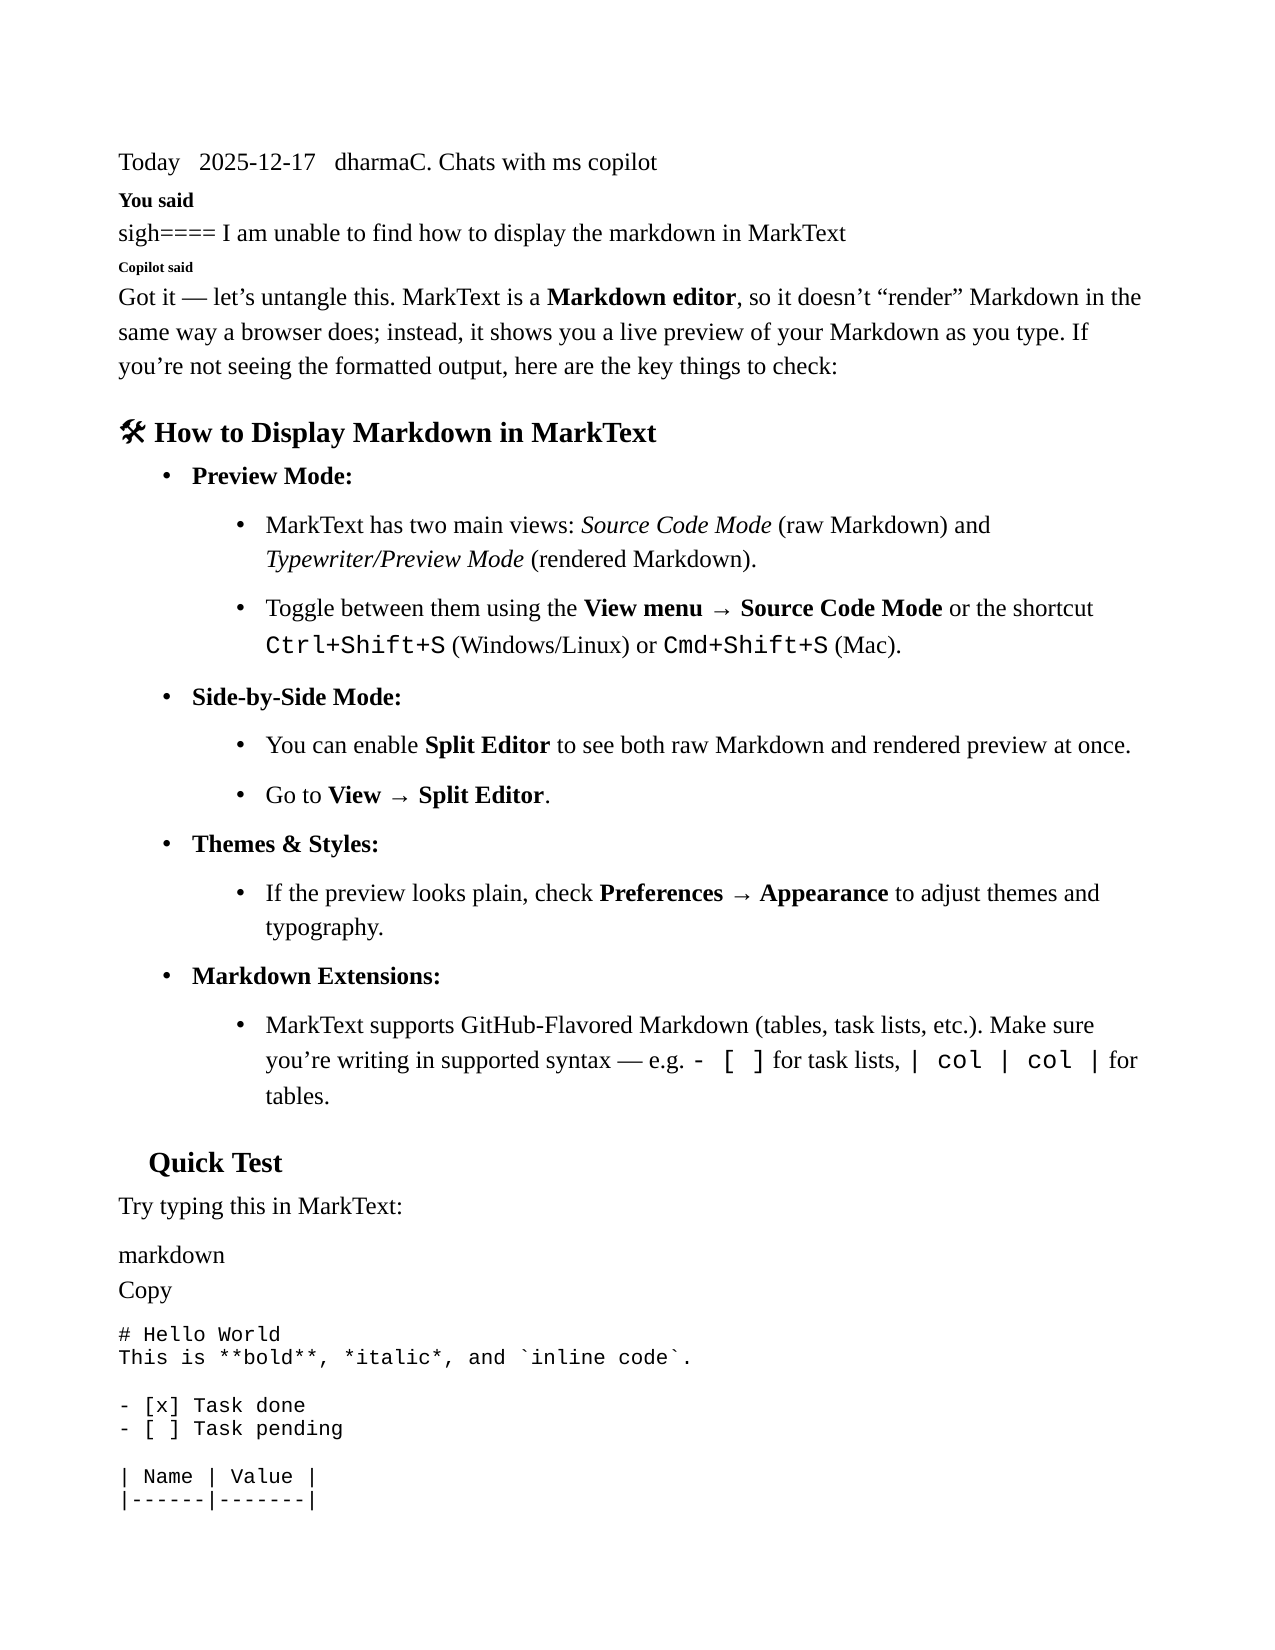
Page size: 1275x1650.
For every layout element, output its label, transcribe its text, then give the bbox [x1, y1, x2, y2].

list MarkText has two main views: Source Code Mode (raw Markdown) and Typewriter/Preview Mode (rendered Markdown). [236, 510, 1157, 573]
text | Name | Value | [118, 1466, 1157, 1489]
list If the preview looks plain, check Preferences → Appearance to adjust themes and typography. [236, 878, 1157, 941]
text sigh==== I am unable to find how to display the markdown in MarkText [118, 218, 1157, 247]
list Side-by-Side Mode: [162, 682, 1157, 710]
text markdown [118, 1240, 1157, 1269]
list Go to View → Split Editor. [236, 780, 1157, 808]
text # Hello World [118, 1324, 1157, 1347]
text - [x] Task done [118, 1395, 1157, 1418]
list Markdown Extensions: [162, 961, 1157, 990]
text - [ ] Task pending [118, 1418, 1157, 1442]
list Preview Mode: [162, 461, 1157, 489]
subtitle Copilot said [118, 259, 1157, 276]
list You can enable Split Editor to see both raw Markdown and rendered preview at once. [236, 731, 1157, 759]
text This is **bold**, *italic*, and `inline code`. [118, 1347, 1157, 1371]
text |------|-------| [118, 1489, 1157, 1513]
list MarkText supports GitHub-Flavored Markdown (tables, task lists, etc.). Make sure you’re writing in supported syntax — e.g. - [ ] for task lists, | col | col | for tables. [236, 1010, 1157, 1110]
list Toggle between them using the View menu → Source Code Mode or the shortcut Ctrl+Shift+S (Windows/Linux) or Cmd+Shift+S (Mac). [236, 593, 1157, 661]
list Themes & Styles: [162, 829, 1157, 857]
subtitle You said [118, 188, 1157, 212]
text Try typing this in MarkText: [118, 1191, 1157, 1220]
subtitle ✅ Quick Test [118, 1145, 1157, 1179]
subtitle 🛠 How to Display Markdown in MarkText [118, 415, 1157, 448]
text Got it — let’s untangle this. MarkText is a Markdown editor, so it doesn’t “render” Markdown in the same way a browser does; instead, it shows you a live preview of your Markdown as you type. If you’re not seeing the formatted output, here are the key things to check: [118, 282, 1157, 380]
text Copy [118, 1275, 1157, 1303]
text Today 2025-12-17 dharmaC. Chats with ms copilot [118, 147, 1157, 176]
